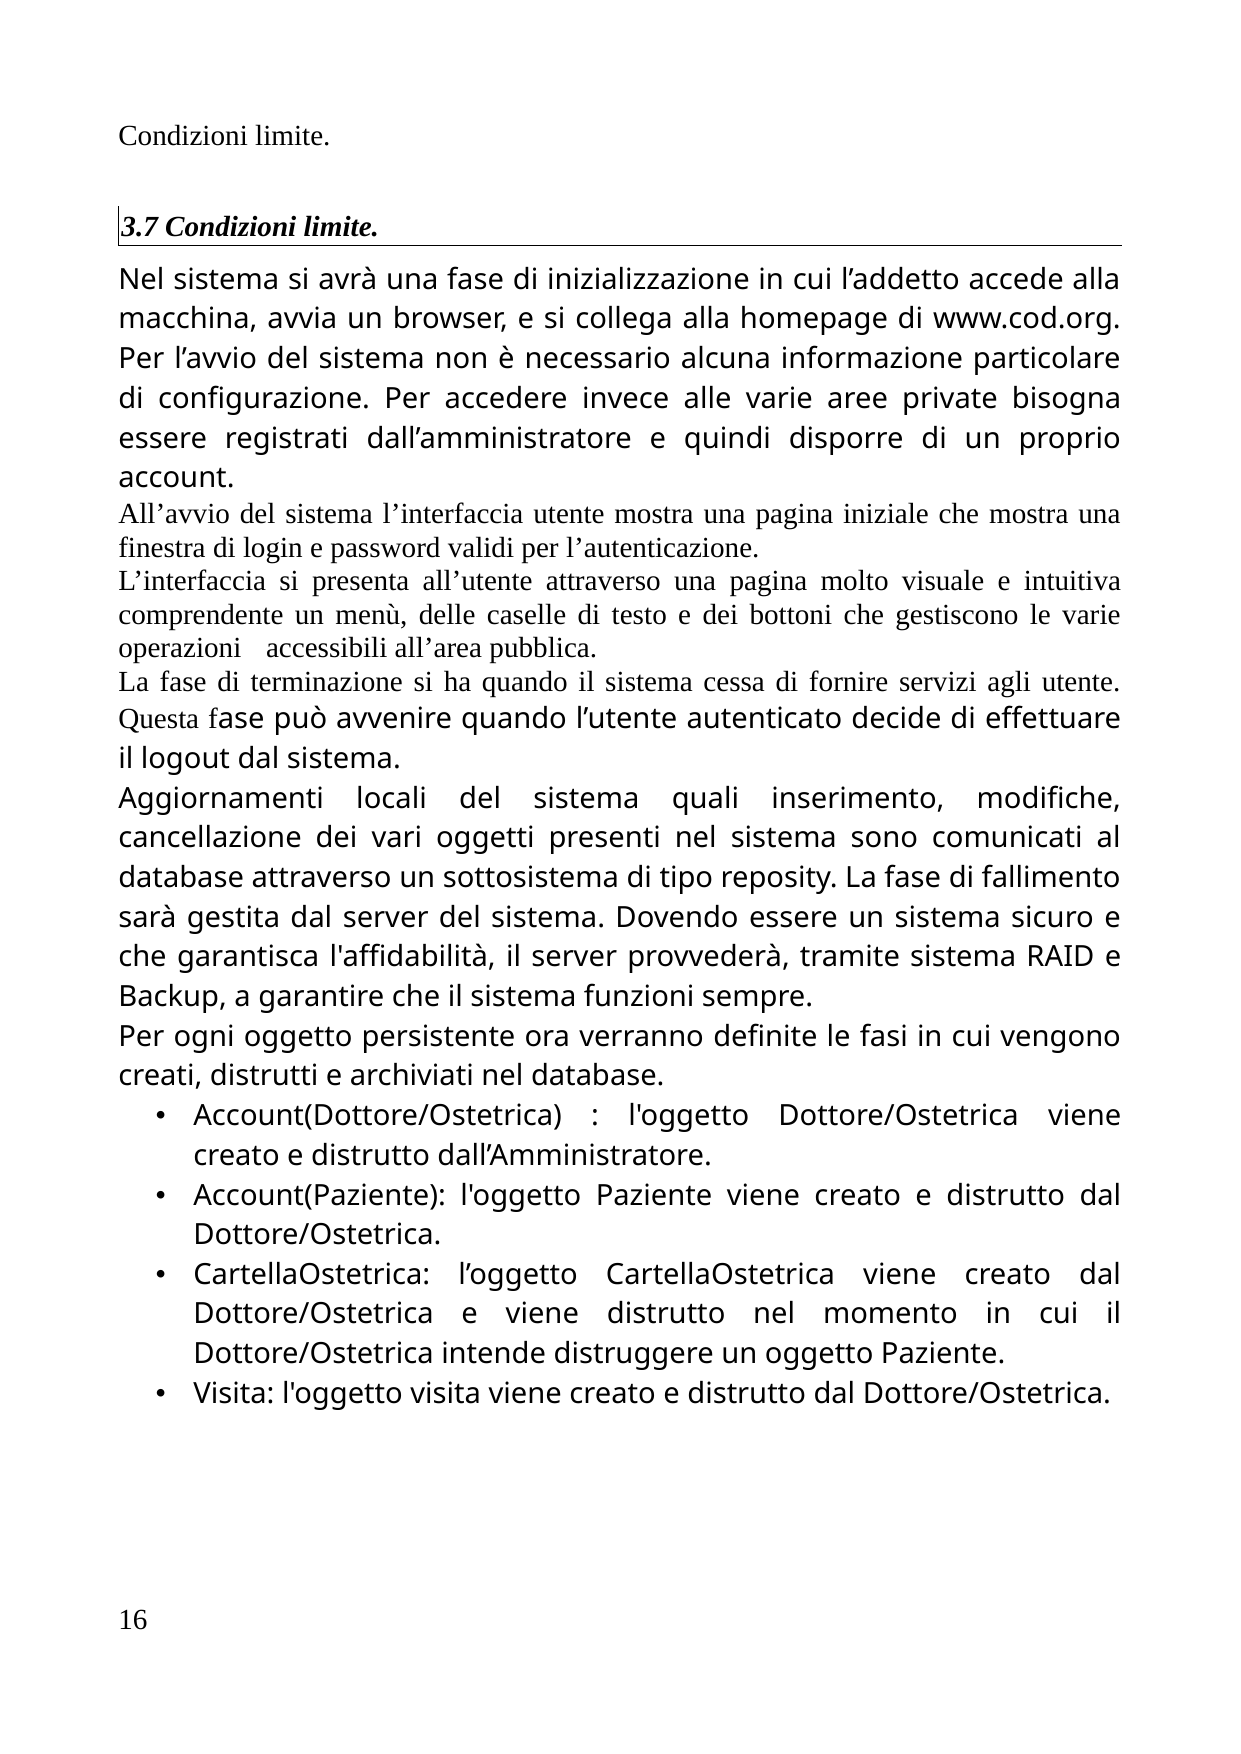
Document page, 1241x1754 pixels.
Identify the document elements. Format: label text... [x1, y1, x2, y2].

list Account(Dottore/Ostetrica) : l'oggetto Dottore/Ostetrica viene creato e distrutto dall’Amministratore. [156, 1094, 1122, 1174]
text Nel sistema si avrà una fase di inizializzazione in cui l’addetto accede alla macchina, avvia un browser, e si collega alla homepage di www.cod.org. Per l’avvio del sistema non è necessario alcuna informazione particolare di configurazione. Per accedere invece alle varie aree private bisogna essere registrati dall’amministratore e quindi disporre di un proprio account. [118, 258, 1122, 496]
text All’avvio del sistema l’interfaccia utente mostra una pagina iniziale che mostra una finestra di login e password validi per l’autenticazione. [118, 496, 1122, 563]
text Per ogni oggetto persistente ora verranno definite le fasi in cui vengono creati, distrutti e archiviati nel database. [118, 1015, 1122, 1094]
text Aggiornamenti locali del sistema quali inserimento, modifiche, cancellazione dei vari oggetti presenti nel sistema sono comunicati al database attraverso un sottosistema di tipo reposity. La fase di fallimento sarà gestita dal server del sistema. Dovendo essere un sistema sicuro e che garantisca l'affidabilità, il server provvederà, tramite sistema RAID e Backup, a garantire che il sistema funzioni sempre. [118, 777, 1122, 1015]
list Visita: l'oggetto visita viene creato e distrutto dal Dottore/Ostetrica. [156, 1372, 1122, 1412]
list CartellaOstetrica: l’oggetto CartellaOstetrica viene creato dal Dottore/Ostetrica e viene distrutto nel momento in cui il Dottore/Ostetrica intende distruggere un oggetto Paziente. [156, 1253, 1122, 1372]
text L’interfaccia si presenta all’utente attraverso una pagina molto visuale e intuitiva comprendente un menù, delle caselle di testo e dei bottoni che gestiscono le varie operazioni accessibili all’area pubblica. [118, 563, 1122, 664]
list Account(Paziente): l'oggetto Paziente viene creato e distrutto dal Dottore/Ostetrica. [156, 1174, 1122, 1253]
text La fase di terminazione si ha quando il sistema cessa di fornire servizi agli utente. Questa fase può avvenire quando l’utente autenticato decide di effettuare il logout dal sistema. [118, 664, 1122, 777]
subtitle Condizioni limite. [119, 206, 1122, 245]
